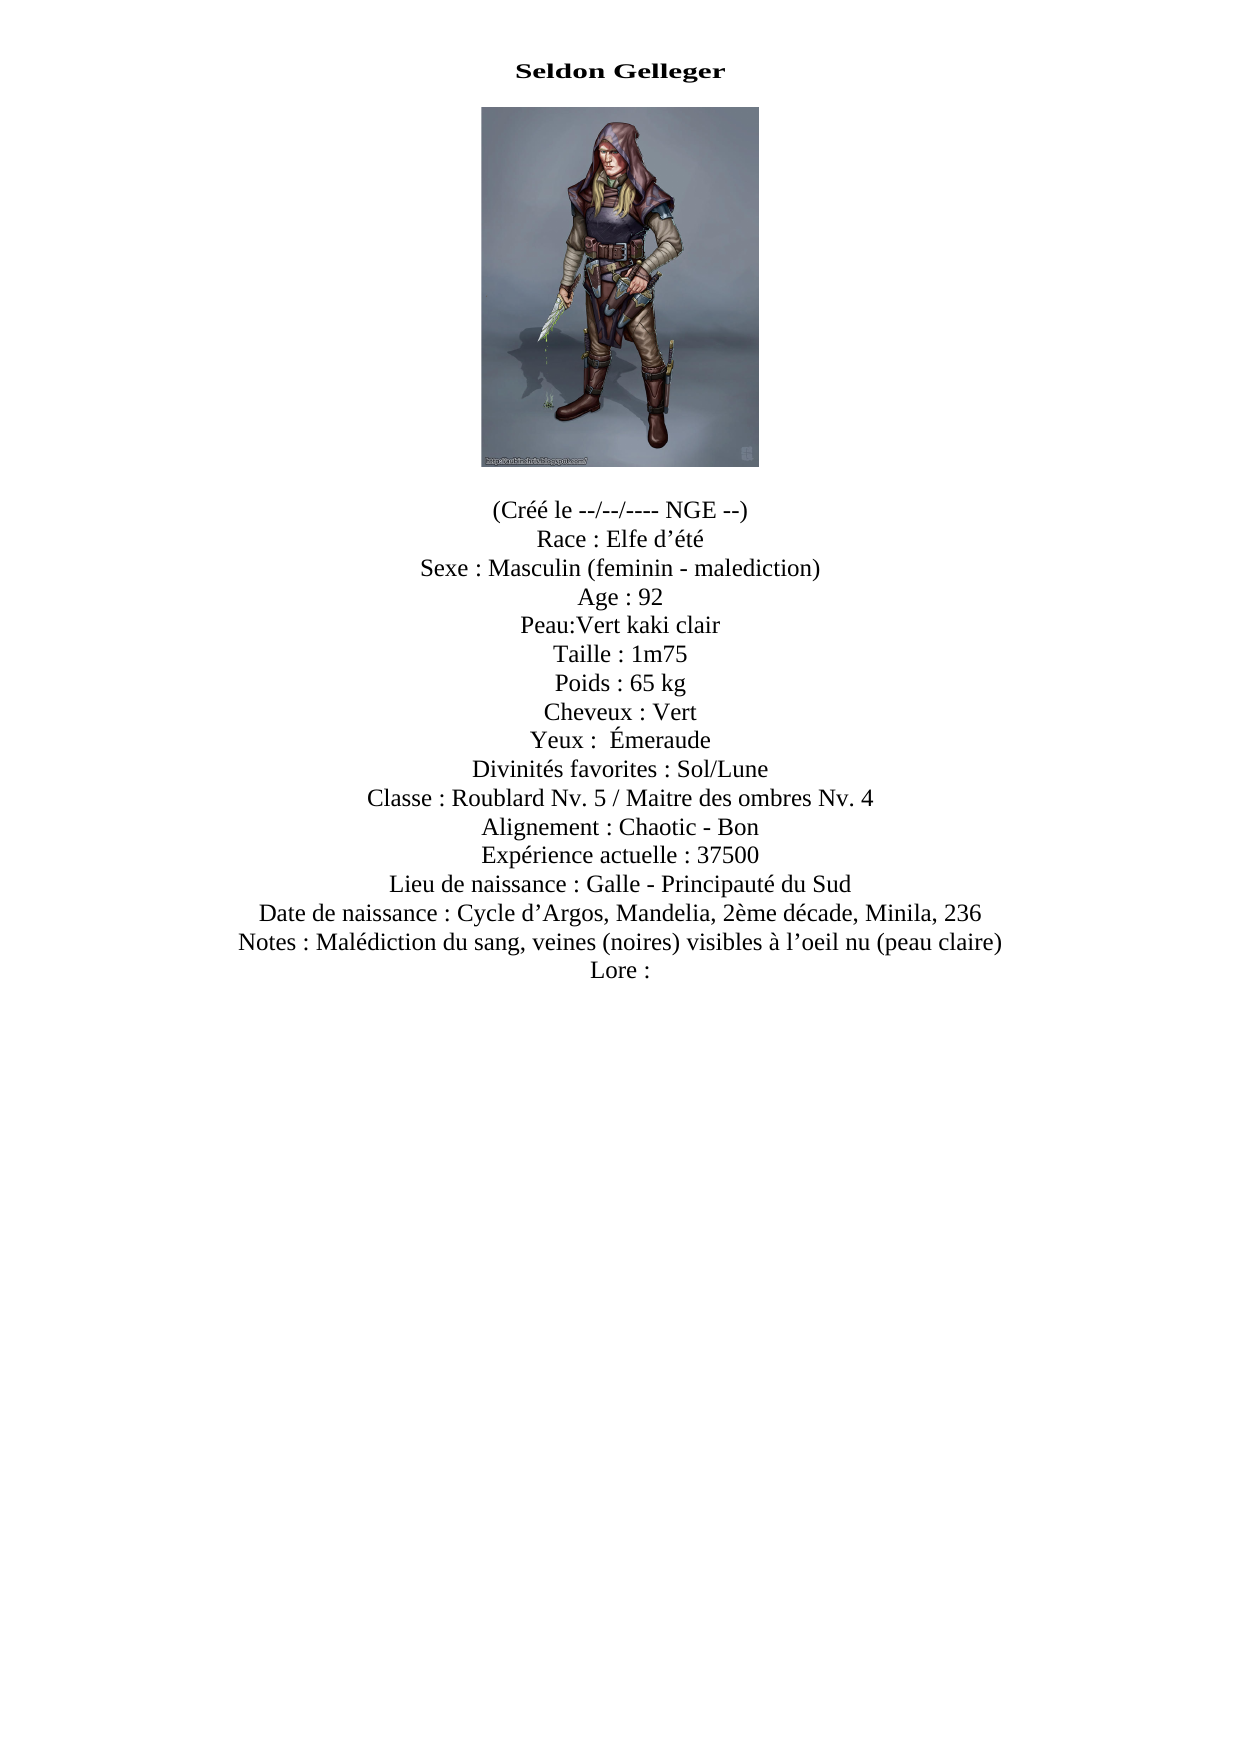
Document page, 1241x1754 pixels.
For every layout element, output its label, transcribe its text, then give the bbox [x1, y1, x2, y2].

text Seldon Gelleger [59, 59, 1181, 83]
text Poids : 65 kg [59, 668, 1181, 697]
text (Créé le --/--/---- NGE --) [59, 495, 1181, 524]
text Notes : Malédiction du sang, veines (noires) visibles à l’oeil nu (peau claire) [59, 927, 1181, 955]
picture [481, 107, 759, 467]
text Divinités favorites : Sol/Lune [59, 754, 1181, 783]
text Yeux : Émeraude [59, 725, 1181, 754]
text Race : Elfe d’été [59, 524, 1181, 553]
text Taille : 1m75 [59, 639, 1181, 668]
text Cheveux : Vert [59, 697, 1181, 725]
text Alignement : Chaotic - Bon [59, 812, 1181, 840]
text Expérience actuelle : 37500 [59, 840, 1181, 869]
text Date de naissance : Cycle d’Argos, Mandelia, 2ème décade, Minila, 236 [59, 898, 1181, 927]
text Lieu de naissance : Galle - Principauté du Sud [59, 869, 1181, 898]
text Peau:Vert kaki clair [59, 610, 1181, 639]
text Age : 92 [59, 582, 1181, 610]
text Lore : [59, 955, 1181, 984]
text Sexe : Masculin (feminin - malediction) [59, 553, 1181, 582]
text Classe : Roublard Nv. 5 / Maitre des ombres Nv. 4 [59, 783, 1181, 812]
